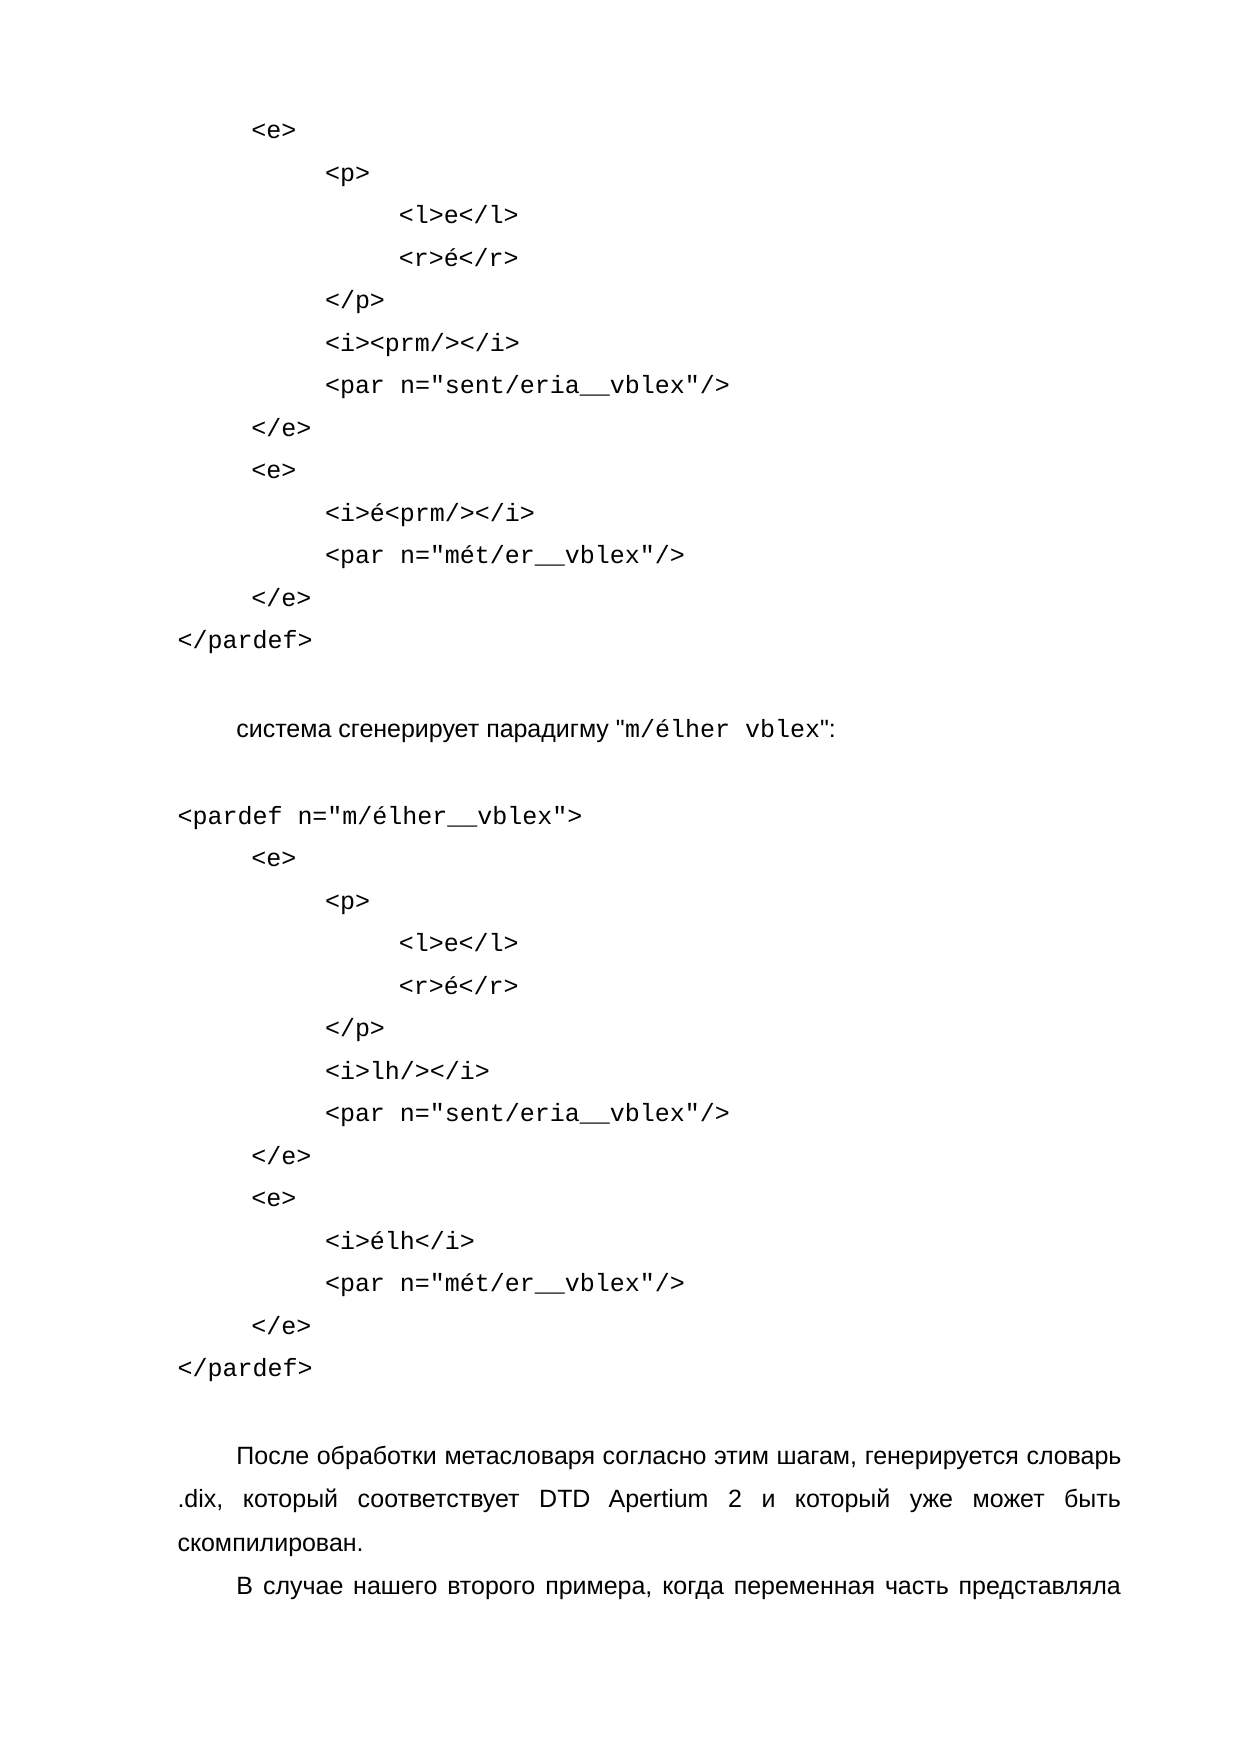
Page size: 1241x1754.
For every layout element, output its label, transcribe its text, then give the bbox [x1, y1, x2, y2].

text <e> <p> <l>e</l> <r>é</r> </p> <i><prm/></i> <par n="sent/eria__vblex"/> </e> <e> <i>é<prm/></i> <par n="mét/er__vblex"/> </e> </pardef> [177, 118, 1122, 656]
text система сгенерирует парадигму "m/élher vblex": [177, 714, 1122, 745]
text <pardef n="m/élher__vblex"> <e> <p> <l>e</l> <r>é</r> </p> <i>lh/></i> <par n="sent/eria__vblex"/> </e> <e> <i>élh</i> <par n="mét/er__vblex"/> </e> </pardef> [177, 803, 1122, 1384]
text После обработки метасловаря согласно этим шагам, генерируется словарь .dix, который соответствует DTD Apertium 2 и который уже может быть скомпилирован. [177, 1441, 1122, 1556]
text В случае нашего второго примера, когда переменная часть представляла [177, 1571, 1122, 1599]
